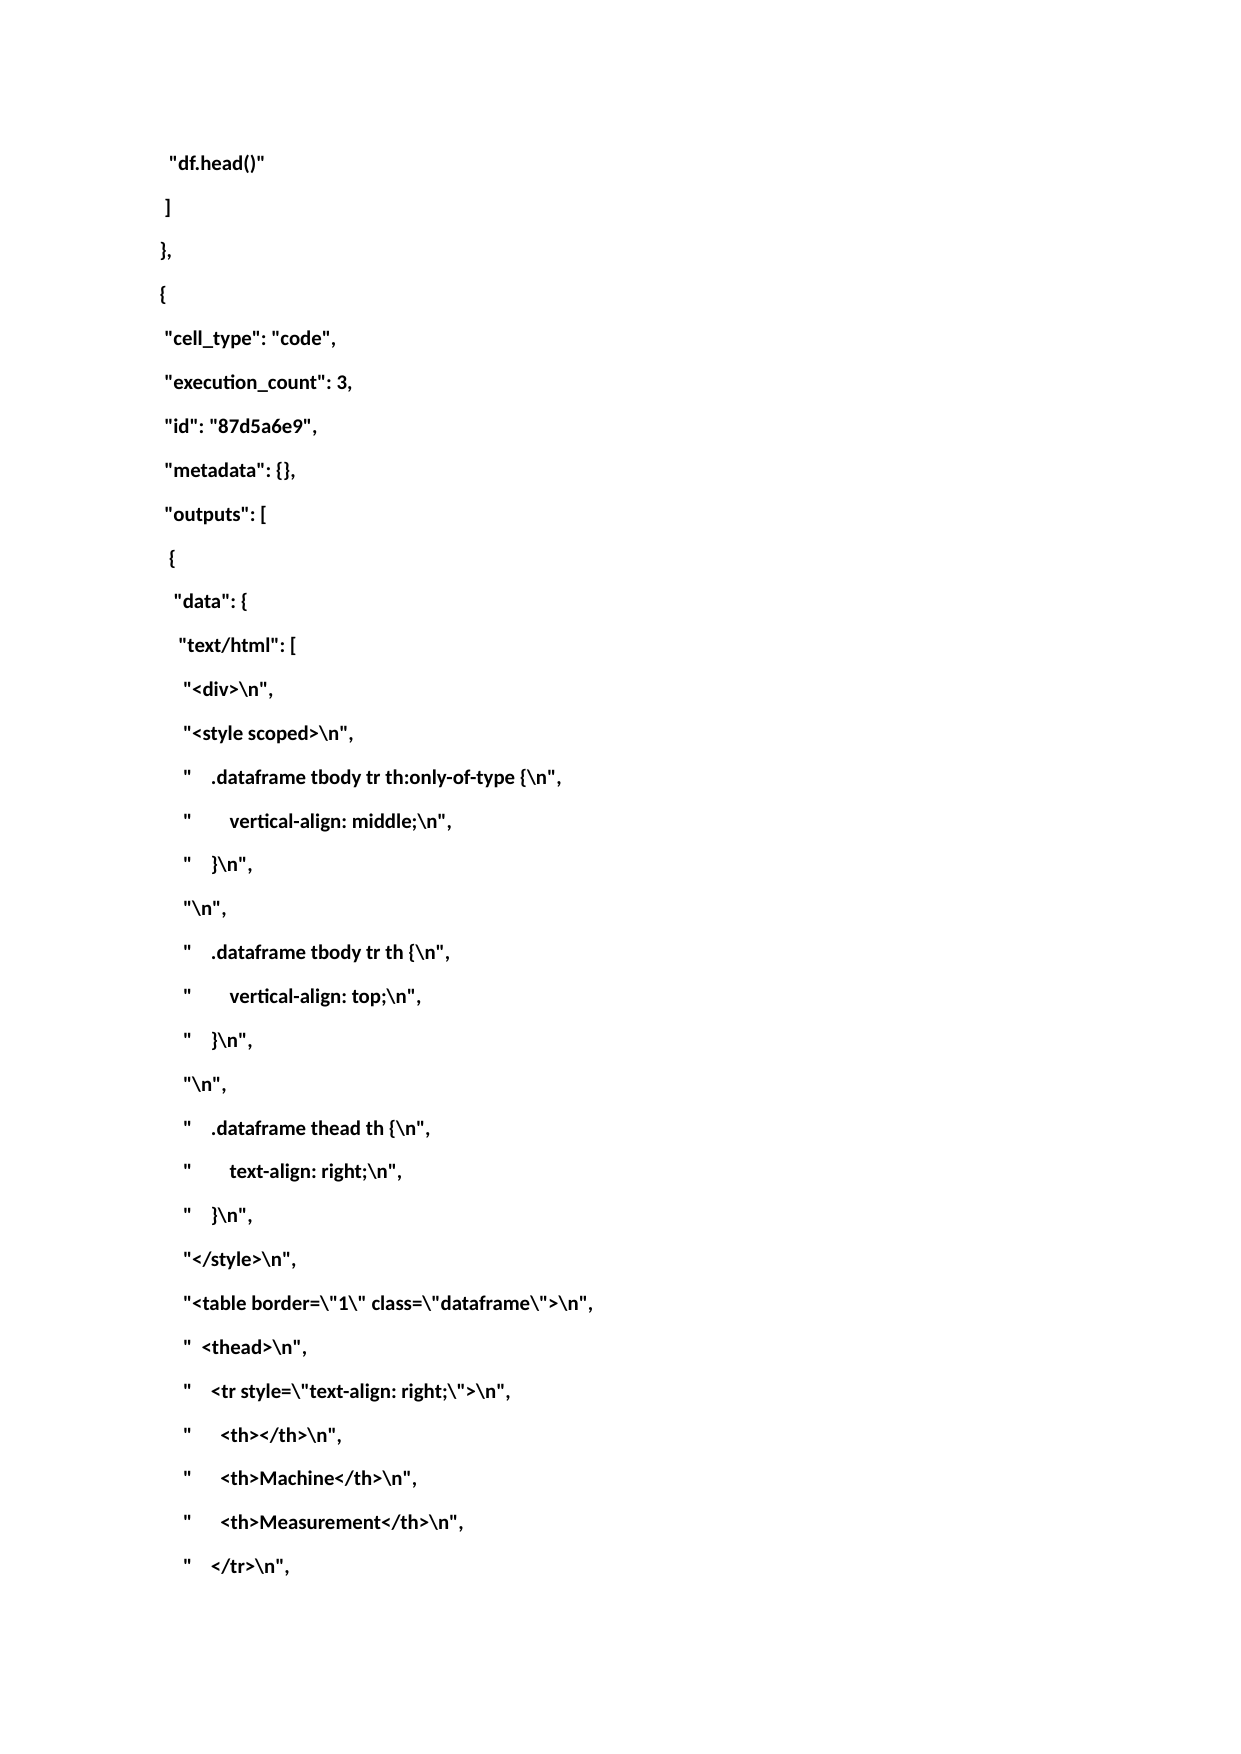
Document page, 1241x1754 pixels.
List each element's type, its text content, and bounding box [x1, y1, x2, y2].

text "id": "87d5a6e9", [150, 413, 1090, 438]
text "<style scoped>\n", [150, 720, 1090, 746]
text " }\n", [150, 1202, 1090, 1228]
text " .dataframe thead th {\n", [150, 1115, 1090, 1140]
text " vertical-align: middle;\n", [150, 808, 1090, 833]
text }, [150, 238, 1090, 263]
text "<div>\n", [150, 676, 1090, 702]
text " </tr>\n", [150, 1553, 1090, 1579]
text " text-align: right;\n", [150, 1159, 1090, 1184]
text "</style>\n", [150, 1246, 1090, 1272]
text "\n", [150, 1071, 1090, 1096]
text " vertical-align: top;\n", [150, 983, 1090, 1009]
text "<table border=\"1\" class=\"dataframe\">\n", [150, 1290, 1090, 1316]
text "df.head()" [150, 150, 1090, 175]
text " .dataframe tbody tr th:only-of-type {\n", [150, 764, 1090, 789]
text ] [150, 194, 1090, 219]
text "\n", [150, 896, 1090, 921]
text " <thead>\n", [150, 1334, 1090, 1359]
text "outputs": [ [150, 501, 1090, 526]
text { [150, 282, 1090, 307]
text "data": { [150, 588, 1090, 614]
text { [150, 545, 1090, 570]
text " }\n", [150, 852, 1090, 877]
text "text/html": [ [150, 632, 1090, 658]
text "cell_type": "code", [150, 325, 1090, 351]
text "execution_count": 3, [150, 369, 1090, 395]
text " <th>Machine</th>\n", [150, 1466, 1090, 1491]
text " <th></th>\n", [150, 1422, 1090, 1447]
text " }\n", [150, 1027, 1090, 1052]
text " .dataframe tbody tr th {\n", [150, 939, 1090, 965]
text " <th>Measurement</th>\n", [150, 1509, 1090, 1535]
text "metadata": {}, [150, 457, 1090, 482]
text " <tr style=\"text-align: right;\">\n", [150, 1378, 1090, 1403]
